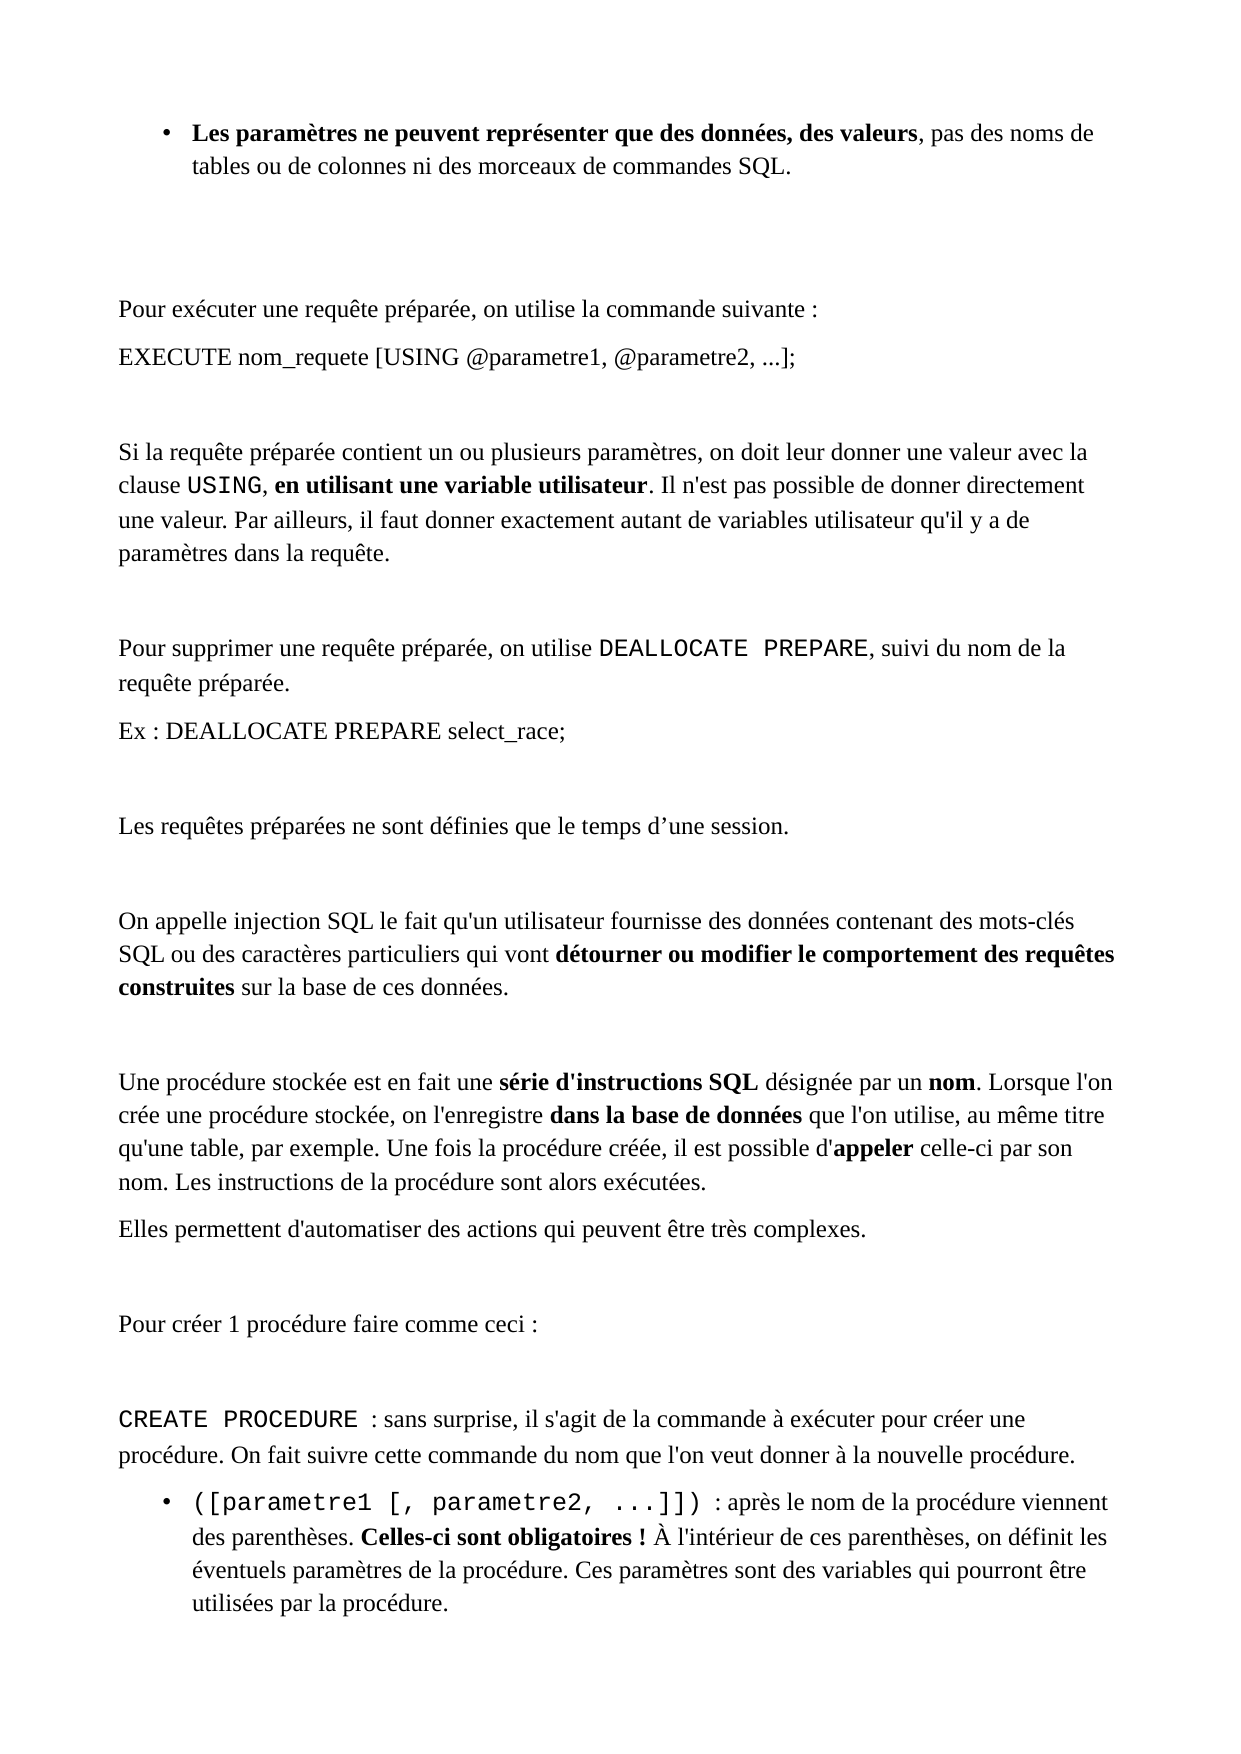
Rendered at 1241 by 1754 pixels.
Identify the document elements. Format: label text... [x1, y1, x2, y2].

text Les requêtes préparées ne sont définies que le temps d’une session. [118, 811, 1122, 840]
text Pour exécuter une requête préparée, on utilise la commande suivante : [118, 294, 1122, 323]
text EXECUTE nom_requete [USING @parametre1, @parametre2, ...]; [118, 342, 1122, 370]
text Ex : DEALLOCATE PREPARE select_race; [118, 716, 1122, 744]
text Si la requête préparée contient un ou plusieurs paramètres, on doit leur donner une valeur avec la clause USING, en utilisant une variable utilisateur. Il n'est pas possible de donner directement une valeur. Par ailleurs, il faut donner exactement autant de variables utilisateur qu'il y a de paramètres dans la requête. [118, 437, 1122, 567]
text Une procédure stockée est en fait une série d'instructions SQL désignée par un nom. Lorsque l'on crée une procédure stockée, on l'enregistre dans la base de données que l'on utilise, au même titre qu'une table, par exemple. Une fois la procédure créée, il est possible d'appeler celle-ci par son nom. Les instructions de la procédure sont alors exécutées. [118, 1067, 1122, 1195]
list Les paramètres ne peuvent représenter que des données, des valeurs, pas des noms de tables ou de colonnes ni des morceaux de commandes SQL. [162, 118, 1122, 180]
text Pour créer 1 procédure faire comme ceci : [118, 1309, 1122, 1338]
list ([parametre1 [, parametre2, ...]]) : après le nom de la procédure viennent des parenthèses. Celles-ci sont obligatoires ! À l'intérieur de ces parenthèses, on définit les éventuels paramètres de la procédure. Ces paramètres sont des variables qui pourront être utilisées par la procédure. [162, 1487, 1122, 1617]
text Pour supprimer une requête préparée, on utilise DEALLOCATE PREPARE, suivi du nom de la requête préparée. [118, 633, 1122, 697]
text On appelle injection SQL le fait qu'un utilisateur fournisse des données contenant des mots-clés SQL ou des caractères particuliers qui vont détourner ou modifier le comportement des requêtes construites sur la base de ces données. [118, 906, 1122, 1001]
text CREATE PROCEDURE : sans surprise, il s'agit de la commande à exécuter pour créer une procédure. On fait suivre cette commande du nom que l'on veut donner à la nouvelle procédure. [118, 1404, 1122, 1468]
text Elles permettent d'automatiser des actions qui peuvent être très complexes. [118, 1214, 1122, 1243]
